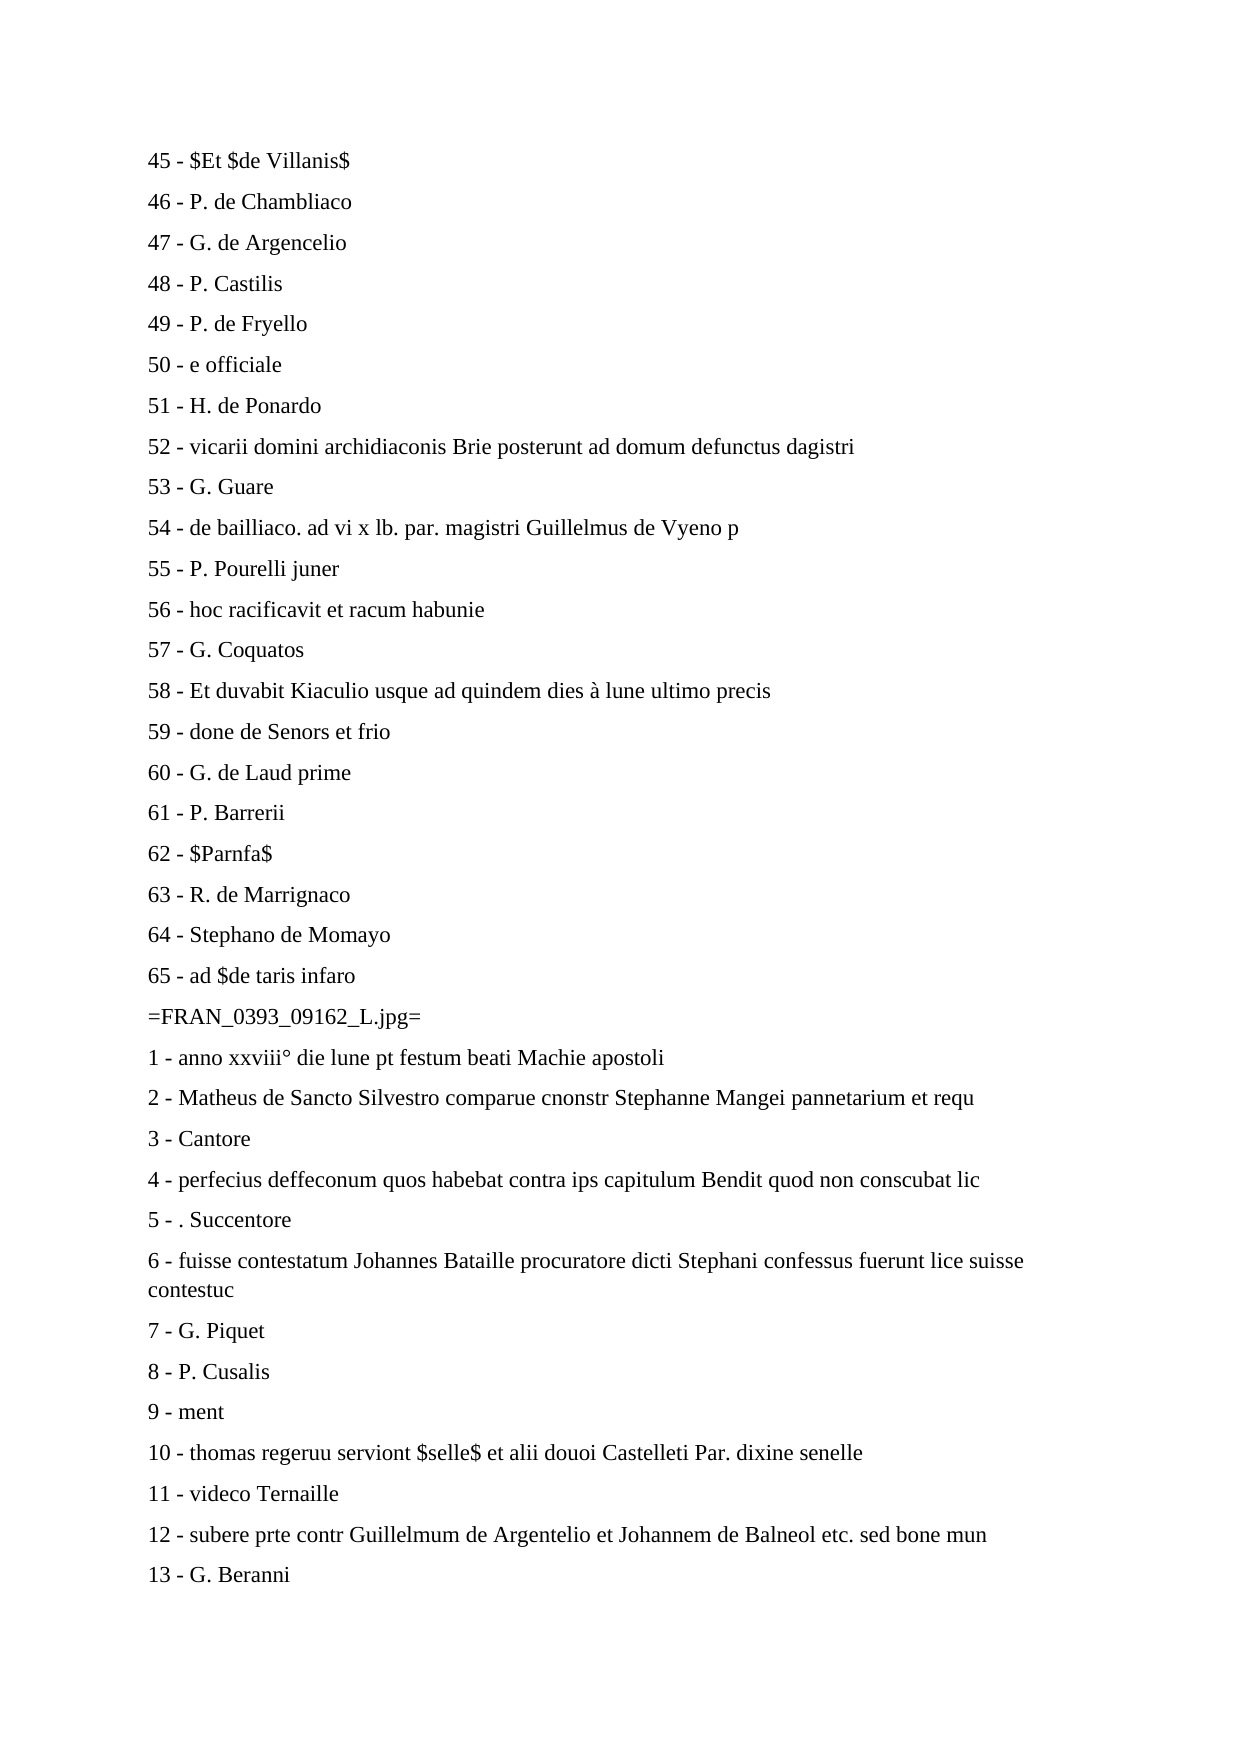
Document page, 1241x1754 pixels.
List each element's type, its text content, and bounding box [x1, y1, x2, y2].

text 64 - Stephano de Momayo [148, 921, 1093, 948]
text 46 - P. de Chambliaco [148, 188, 1093, 215]
text 51 - H. de Ponardo [148, 392, 1093, 418]
text 5 - . Succentore [148, 1207, 1093, 1233]
text 59 - done de Senors et frio [148, 718, 1093, 744]
text 2 - Matheus de Sancto Silvestro comparue cnonstr Stephanne Mangei pannetarium et requ [148, 1084, 1093, 1111]
text 49 - P. de Fryello [148, 311, 1093, 337]
text 45 - $Et $de Villanis$ [148, 148, 1093, 174]
text 12 - subere prte contr Guillelmum de Argentelio et Johannem de Balneol etc. sed bone mun [148, 1521, 1093, 1547]
text 13 - G. Beranni [148, 1561, 1093, 1588]
text 8 - P. Cusalis [148, 1358, 1093, 1384]
text 3 - Cantore [148, 1125, 1093, 1151]
text 57 - G. Coquatos [148, 636, 1093, 663]
text =FRAN_0393_09162_L.jpg= [148, 1003, 1093, 1029]
text 53 - G. Guare [148, 473, 1093, 500]
text 7 - G. Piquet [148, 1317, 1093, 1343]
text 65 - ad $de taris infaro [148, 962, 1093, 988]
text 55 - P. Pourelli juner [148, 555, 1093, 581]
text 58 - Et duvabit Kiaculio usque ad quindem dies à lune ultimo precis [148, 677, 1093, 703]
text 56 - hoc racificavit et racum habunie [148, 596, 1093, 622]
text 47 - G. de Argencelio [148, 229, 1093, 255]
text 4 - perfecius deffeconum quos habebat contra ips capitulum Bendit quod non conscubat lic [148, 1166, 1093, 1192]
text 63 - R. de Marrignaco [148, 881, 1093, 907]
text 52 - vicarii domini archidiaconis Brie posterunt ad domum defunctus dagistri [148, 433, 1093, 459]
text 11 - videco Ternaille [148, 1480, 1093, 1506]
text 10 - thomas regeruu serviont $selle$ et alii douoi Castelleti Par. dixine senelle [148, 1439, 1093, 1466]
text 6 - fuisse contestatum Johannes Bataille procuratore dicti Stephani confessus fuerunt lice suisse contestuc [148, 1247, 1093, 1303]
text 54 - de bailliaco. ad vi x lb. par. magistri Guillelmus de Vyeno p [148, 514, 1093, 541]
text 62 - $Parnfa$ [148, 840, 1093, 866]
text 1 - anno xxviii° die lune pt festum beati Machie apostoli [148, 1044, 1093, 1070]
text 48 - P. Castilis [148, 270, 1093, 296]
text 50 - e officiale [148, 351, 1093, 378]
text 61 - P. Barrerii [148, 799, 1093, 826]
text 9 - ment [148, 1398, 1093, 1425]
text 60 - G. de Laud prime [148, 758, 1093, 785]
